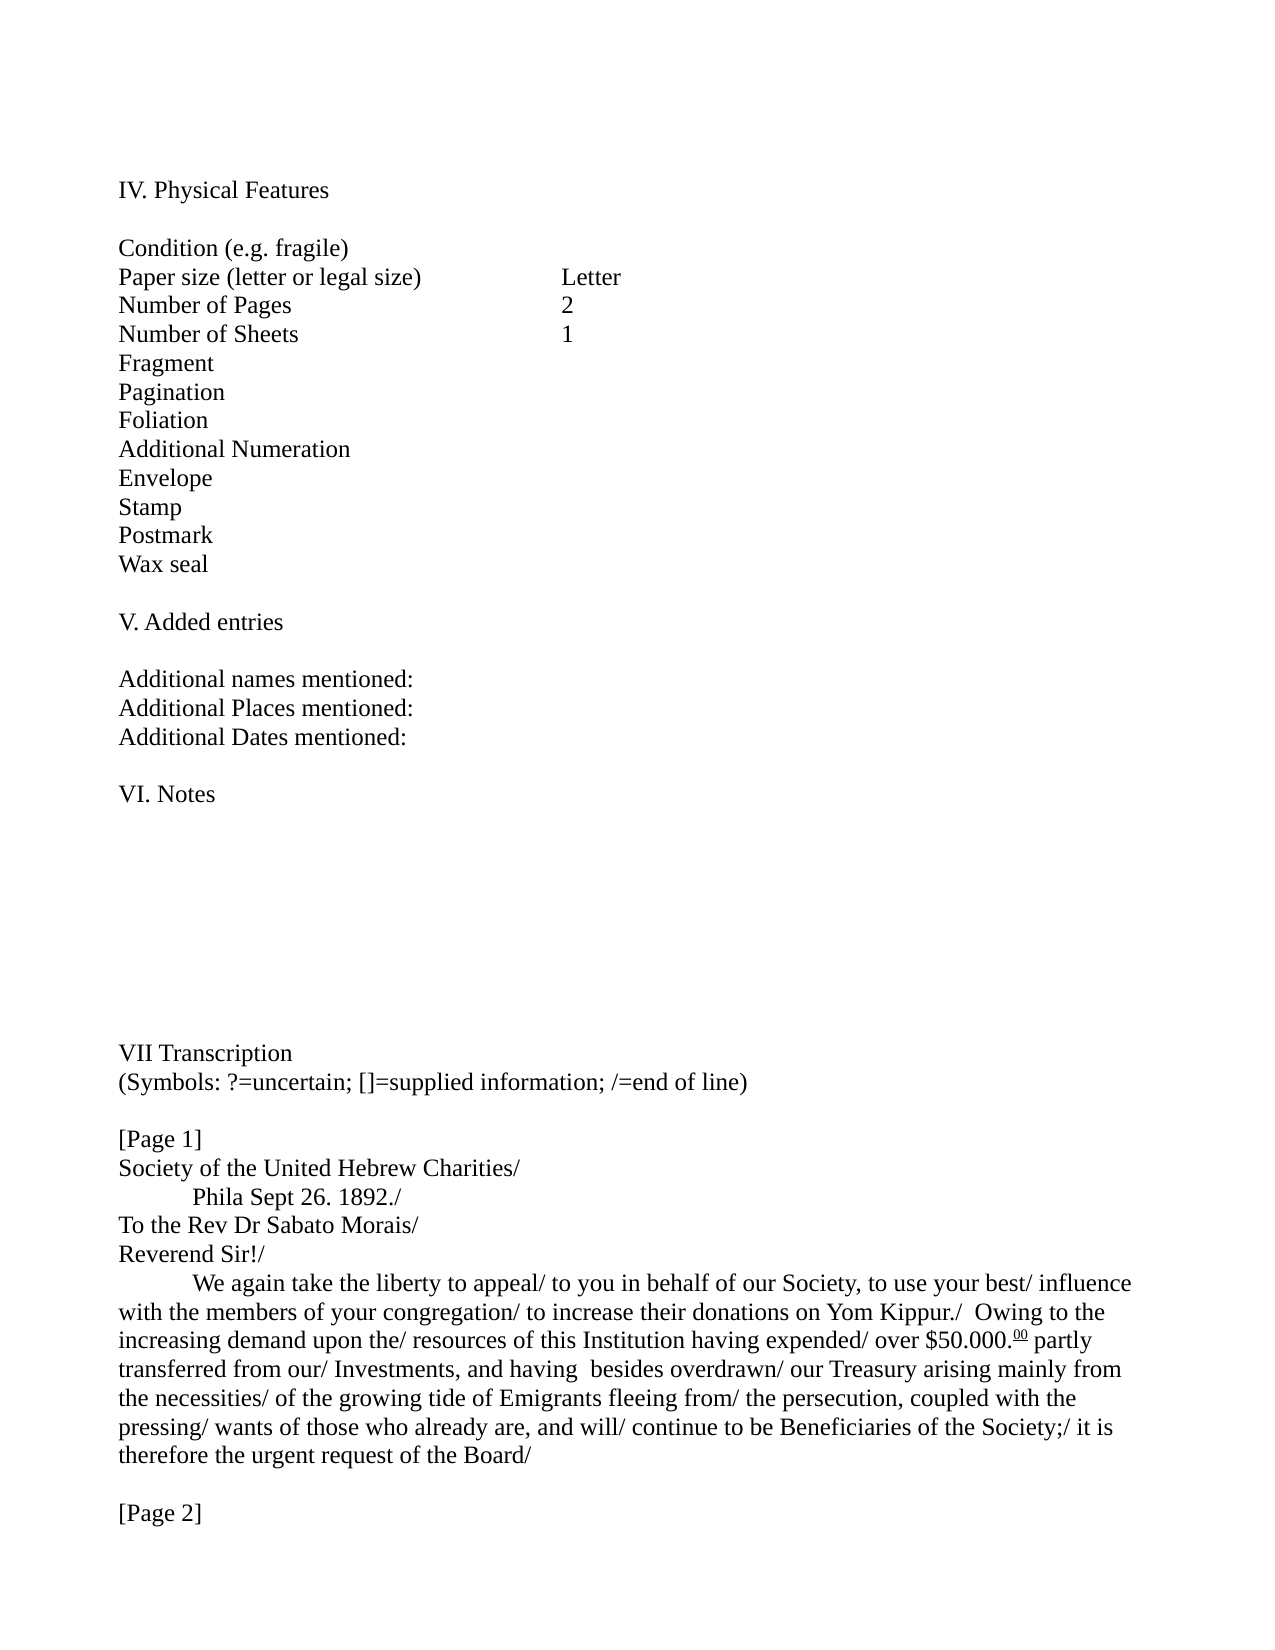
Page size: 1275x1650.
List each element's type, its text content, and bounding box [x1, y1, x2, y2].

text Additional Places mentioned: [118, 693, 1157, 722]
text V. Added entries [118, 607, 1157, 636]
text Postma rk [118, 521, 1157, 549]
text Wax seal [118, 549, 1157, 578]
text VII Transcription [118, 1038, 1157, 1067]
text Number of Pages 2 [118, 291, 1157, 319]
text To the Rev Dr Sabato Morais/ [118, 1211, 1157, 1239]
text (Symbols: ?=uncertain; []=supplied information; /=end of line) [118, 1067, 1157, 1096]
text Society of the United Hebrew Charities/ [118, 1153, 1157, 1182]
text Envelope [118, 463, 1157, 492]
text Paper size (letter or legal size) Letter [118, 262, 1157, 291]
text Additional Dates mentioned: [118, 722, 1157, 751]
text Stamp [118, 492, 1157, 521]
text IV. Physical Features [118, 176, 1157, 204]
text We again take the liberty to appeal/ to you in behalf of our Society, to use your best/ influence with the members of your congregation/ to increase their donations on Yom Kippur./ Owing to the increasing demand upon the/ resources of this Institution having expended/ over $50.000.00 partly transferred from our/ Investments, and having besides overdrawn/ our Treasury arising mainly from the necessities/ of the growing tide of Emigrants fleeing from/ the persecution, coupled with the pressing/ wants of those who already are, and will/ continue to be Beneficiaries of the Society;/ it is therefore the urgent request of the Board/ [118, 1268, 1157, 1469]
text Additional names mentioned: [118, 664, 1157, 693]
text Number of Sheets 1 [118, 319, 1157, 348]
text [Page 1] [118, 1124, 1157, 1153]
text [Page 2] [118, 1498, 1157, 1527]
text Condition (e.g. fragile) [118, 233, 1157, 262]
text Foliation [118, 406, 1157, 434]
text VI. Notes [118, 779, 1157, 808]
text Reverend Sir!/ [118, 1239, 1157, 1268]
text Additional Numeration [118, 434, 1157, 463]
text Pagination [118, 377, 1157, 406]
text Phila Sept 26. 1892./ [118, 1182, 1157, 1211]
text Fragment [118, 348, 1157, 377]
